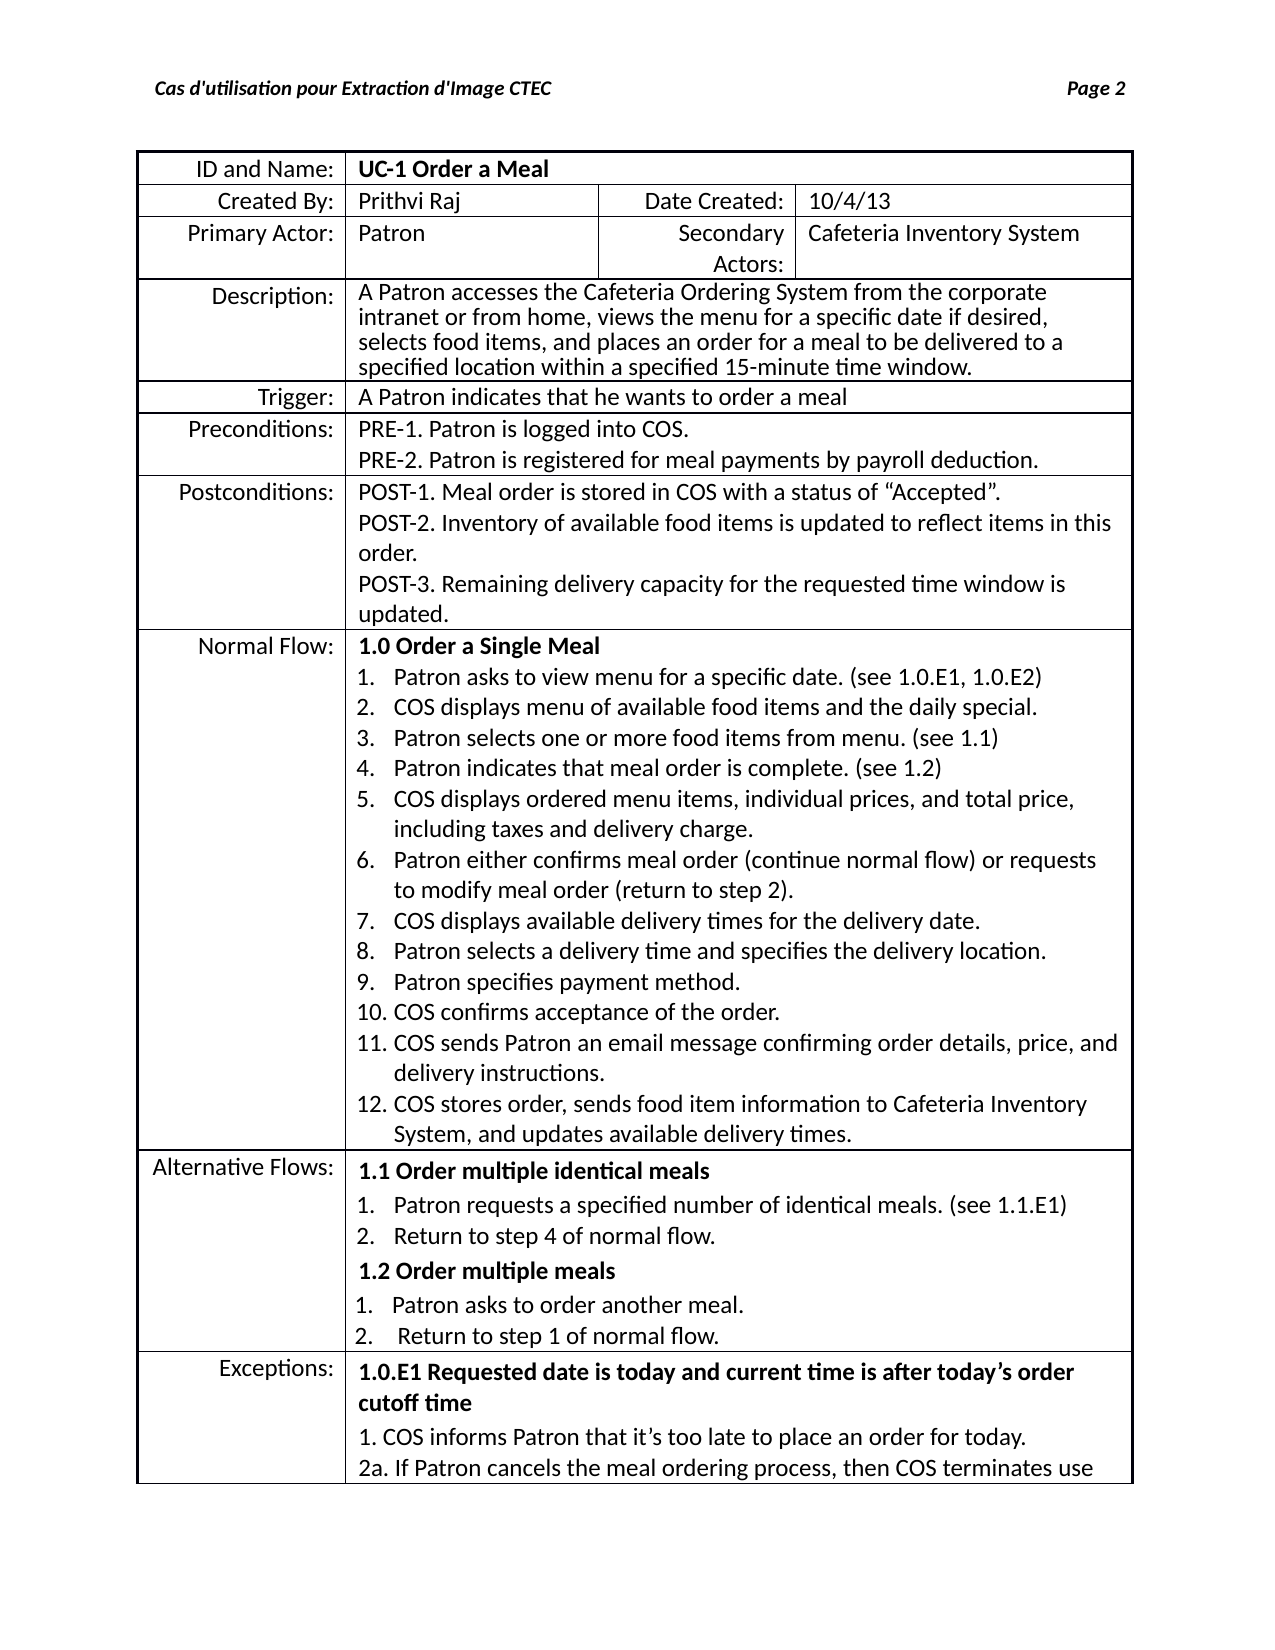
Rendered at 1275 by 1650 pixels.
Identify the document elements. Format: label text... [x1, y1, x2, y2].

table_cell PRE-1. Patron is logged into COS. PRE-2. Patron is registered for meal payments by payroll deduction. [346, 414, 1131, 474]
table_cell A Patron indicates that he wants to order a meal [346, 382, 1131, 412]
table_cell Secondary Actors: [599, 217, 795, 278]
table_cell 1.1 Order multiple identical meals Patron requests a specified number of identical meals. (see 1.1.E1) Return to step 4 of normal flow. 1.2 Order multiple meals Patron asks to order another meal. Return to step 1 of normal flow. [346, 1151, 1131, 1351]
table_cell Patron [346, 217, 598, 278]
table_header ID and Name: [139, 153, 345, 184]
table_cell 1.0 Order a Single Meal Patron asks to view menu for a specific date. (see 1.0.E1, 1.0.E2) COS displays menu of available food items and the daily special. Patron selects one or more food items from menu. (see 1.1) Patron indicates that meal order is complete. (see 1.2) COS displays ordered menu items, individual prices, and total price, including taxes and delivery charge. Patron either confirms meal order (continue normal flow) or requests to modify meal order (return to step 2). COS displays available delivery times for the delivery date. Patron selects a delivery time and specifies the delivery location. Patron specifies payment method. COS confirms acceptance of the order. COS sends Patron an email message confirming order details, price, and delivery instructions. COS stores order, sends food item information to Cafeteria Inventory System, and updates available delivery times. [346, 630, 1131, 1149]
table_cell Date Created: [599, 185, 795, 216]
table_cell Alternative Flows: [139, 1151, 345, 1351]
table_cell Primary Actor: [139, 217, 345, 278]
table_cell Postconditions: [139, 476, 345, 629]
table_cell 1.0.E1 Requested date is today and current time is after today’s order cutoff time 1. COS informs Patron that it’s too late to place an order for today. 2a. If Patron cancels the meal ordering process, then COS terminates use [346, 1352, 1131, 1482]
table_cell POST-1. Meal order is stored in COS with a status of “Accepted”. POST-2. Inventory of available food items is updated to reflect items in this order. POST-3. Remaining delivery capacity for the requested time window is updated. [346, 476, 1131, 629]
table_cell Description: [139, 280, 345, 380]
table_cell Trigger: [139, 382, 345, 412]
table_cell Created By: [139, 185, 345, 216]
table_header UC-1 Order a Meal [346, 153, 1131, 184]
table_cell Prithvi Raj [346, 185, 598, 216]
table_cell Cafeteria Inventory System [796, 217, 1131, 278]
table_cell A Patron accesses the Cafeteria Ordering System from the corporate intranet or from home, views the menu for a specific date if desired, selects food items, and places an order for a meal to be delivered to a specified location within a specified 15-minute time window. [346, 280, 1131, 380]
table_cell Preconditions: [139, 414, 345, 474]
table_cell Normal Flow: [139, 630, 345, 1149]
table_cell 10/4/13 [796, 185, 1131, 216]
table_cell Exceptions: [139, 1352, 345, 1482]
